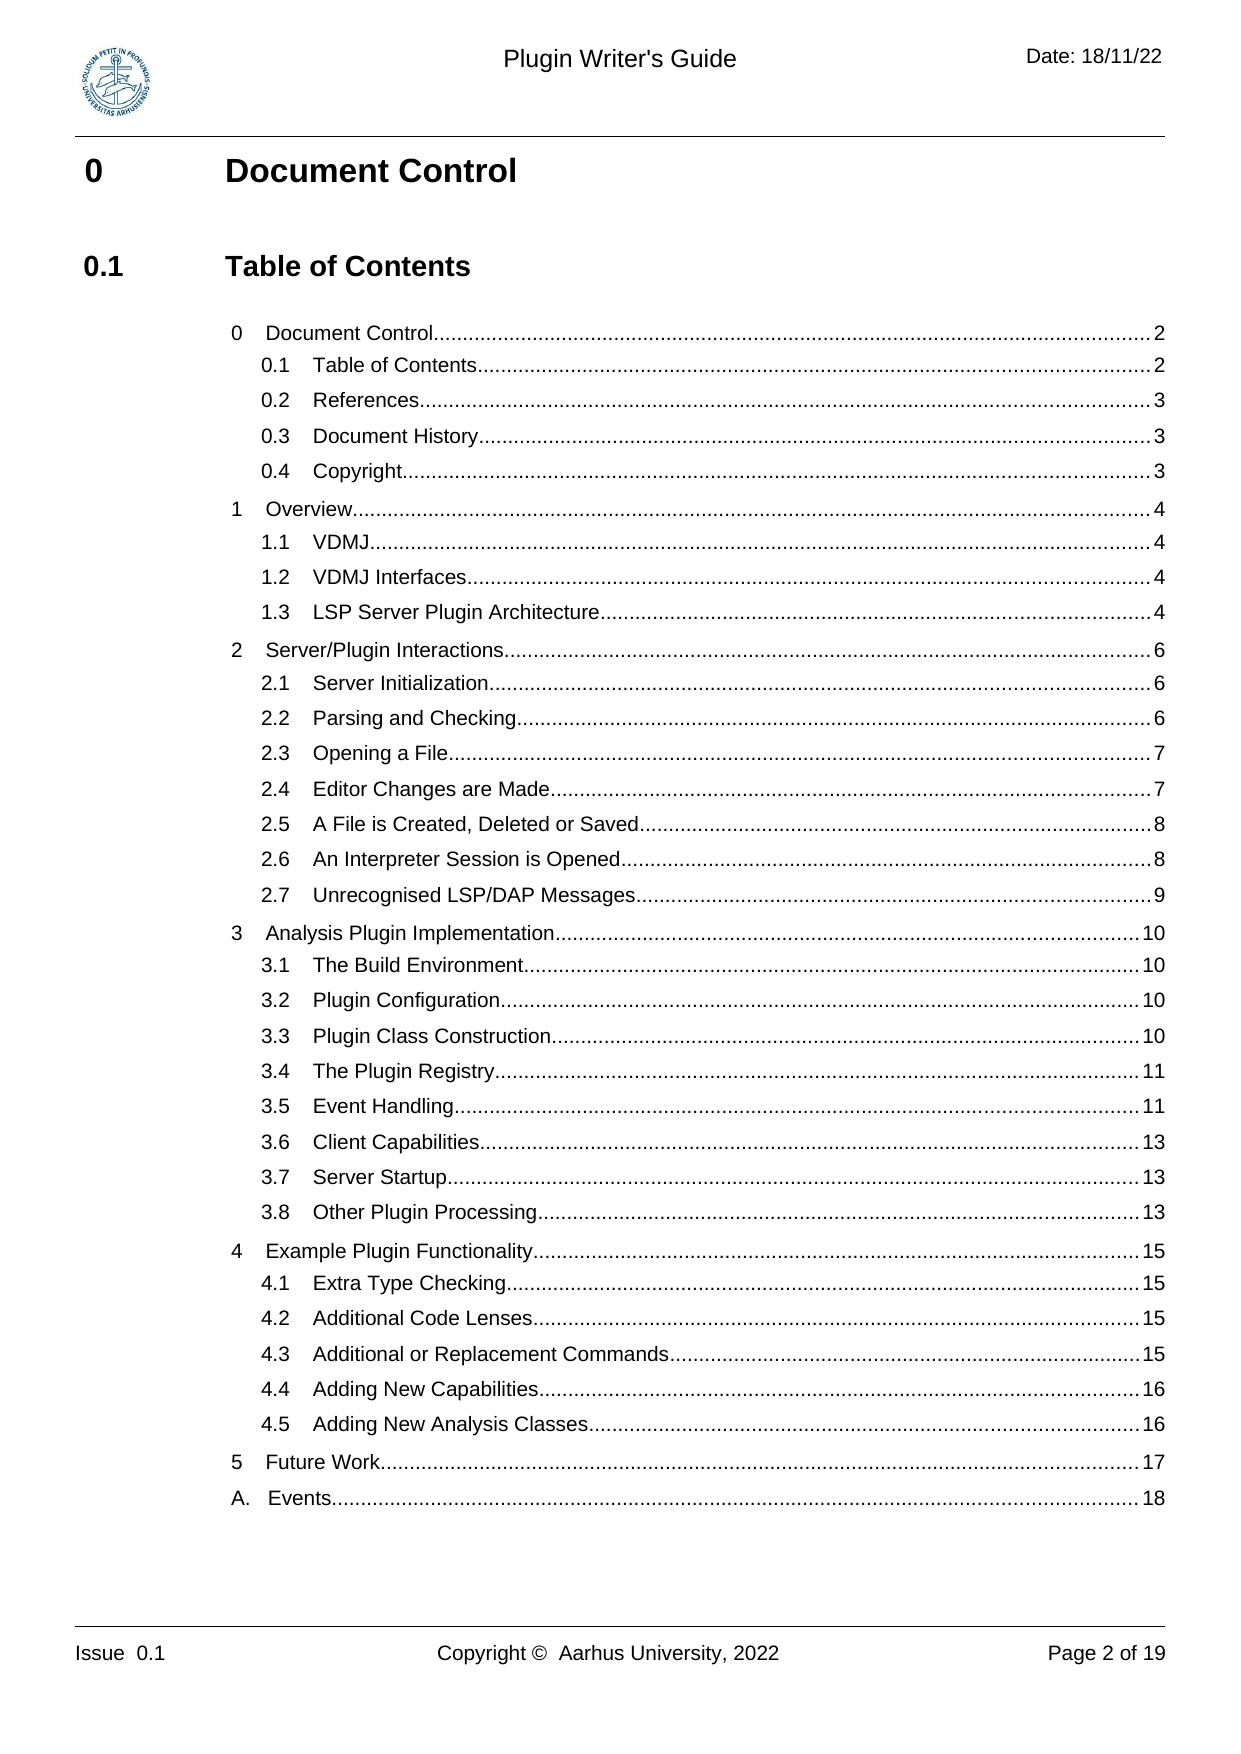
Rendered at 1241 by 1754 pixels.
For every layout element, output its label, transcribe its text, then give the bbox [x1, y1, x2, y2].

text 0 Document Control 2 [225, 321, 1165, 345]
subtitle Table of Contents [75, 250, 1165, 282]
text A. Events 18 [225, 1486, 1165, 1509]
text 0.2 References 3 [255, 389, 1165, 412]
text 2.5 A File is Created, Deleted or Saved 8 [255, 813, 1165, 836]
text 2.1 Server Initialization 6 [255, 671, 1165, 694]
text 1 Overview 4 [225, 498, 1165, 521]
text 4.3 Additional or Replacement Commands 15 [255, 1342, 1165, 1365]
text 2 Server/Plugin Interactions 6 [225, 639, 1165, 662]
subtitle Document Control [75, 152, 1165, 190]
text 3.5 Event Handling 11 [255, 1095, 1165, 1118]
text 4 Example Plugin Functionality 15 [225, 1239, 1165, 1262]
text 3.2 Plugin Configuration 10 [255, 989, 1165, 1012]
text 4.5 Adding New Analysis Classes 16 [255, 1413, 1165, 1436]
text 2.2 Parsing and Checking 6 [255, 707, 1165, 730]
text 2.7 Unrecognised LSP/DAP Messages 9 [255, 883, 1165, 906]
text 3 Analysis Plugin Implementation 10 [225, 921, 1165, 945]
text 3.8 Other Plugin Processing 13 [255, 1201, 1165, 1224]
text 2.3 Opening a File 7 [255, 742, 1165, 765]
picture [78, 44, 153, 120]
text 3.1 The Build Environment 10 [255, 954, 1165, 977]
text 1.2 VDMJ Interfaces 4 [255, 566, 1165, 589]
text 1.3 LSP Server Plugin Architecture 4 [255, 601, 1165, 624]
text 4.2 Additional Code Lenses 15 [255, 1307, 1165, 1330]
text 3.7 Server Startup 13 [255, 1166, 1165, 1189]
text 0.3 Document History 3 [255, 424, 1165, 448]
text 2.4 Editor Changes are Made 7 [255, 777, 1165, 801]
text 5 Future Work 17 [225, 1451, 1165, 1474]
text 0.1 Table of Contents 2 [255, 354, 1165, 377]
text 0.4 Copyright 3 [255, 460, 1165, 483]
text 2.6 An Interpreter Session is Opened 8 [255, 848, 1165, 871]
text 3.3 Plugin Class Construction 10 [255, 1024, 1165, 1048]
text 1.1 VDMJ 4 [255, 530, 1165, 553]
text 3.6 Client Capabilities 13 [255, 1130, 1165, 1153]
text 4.1 Extra Type Checking 15 [255, 1271, 1165, 1295]
text 4.4 Adding New Capabilities 16 [255, 1377, 1165, 1401]
text 3.4 The Plugin Registry 11 [255, 1060, 1165, 1083]
